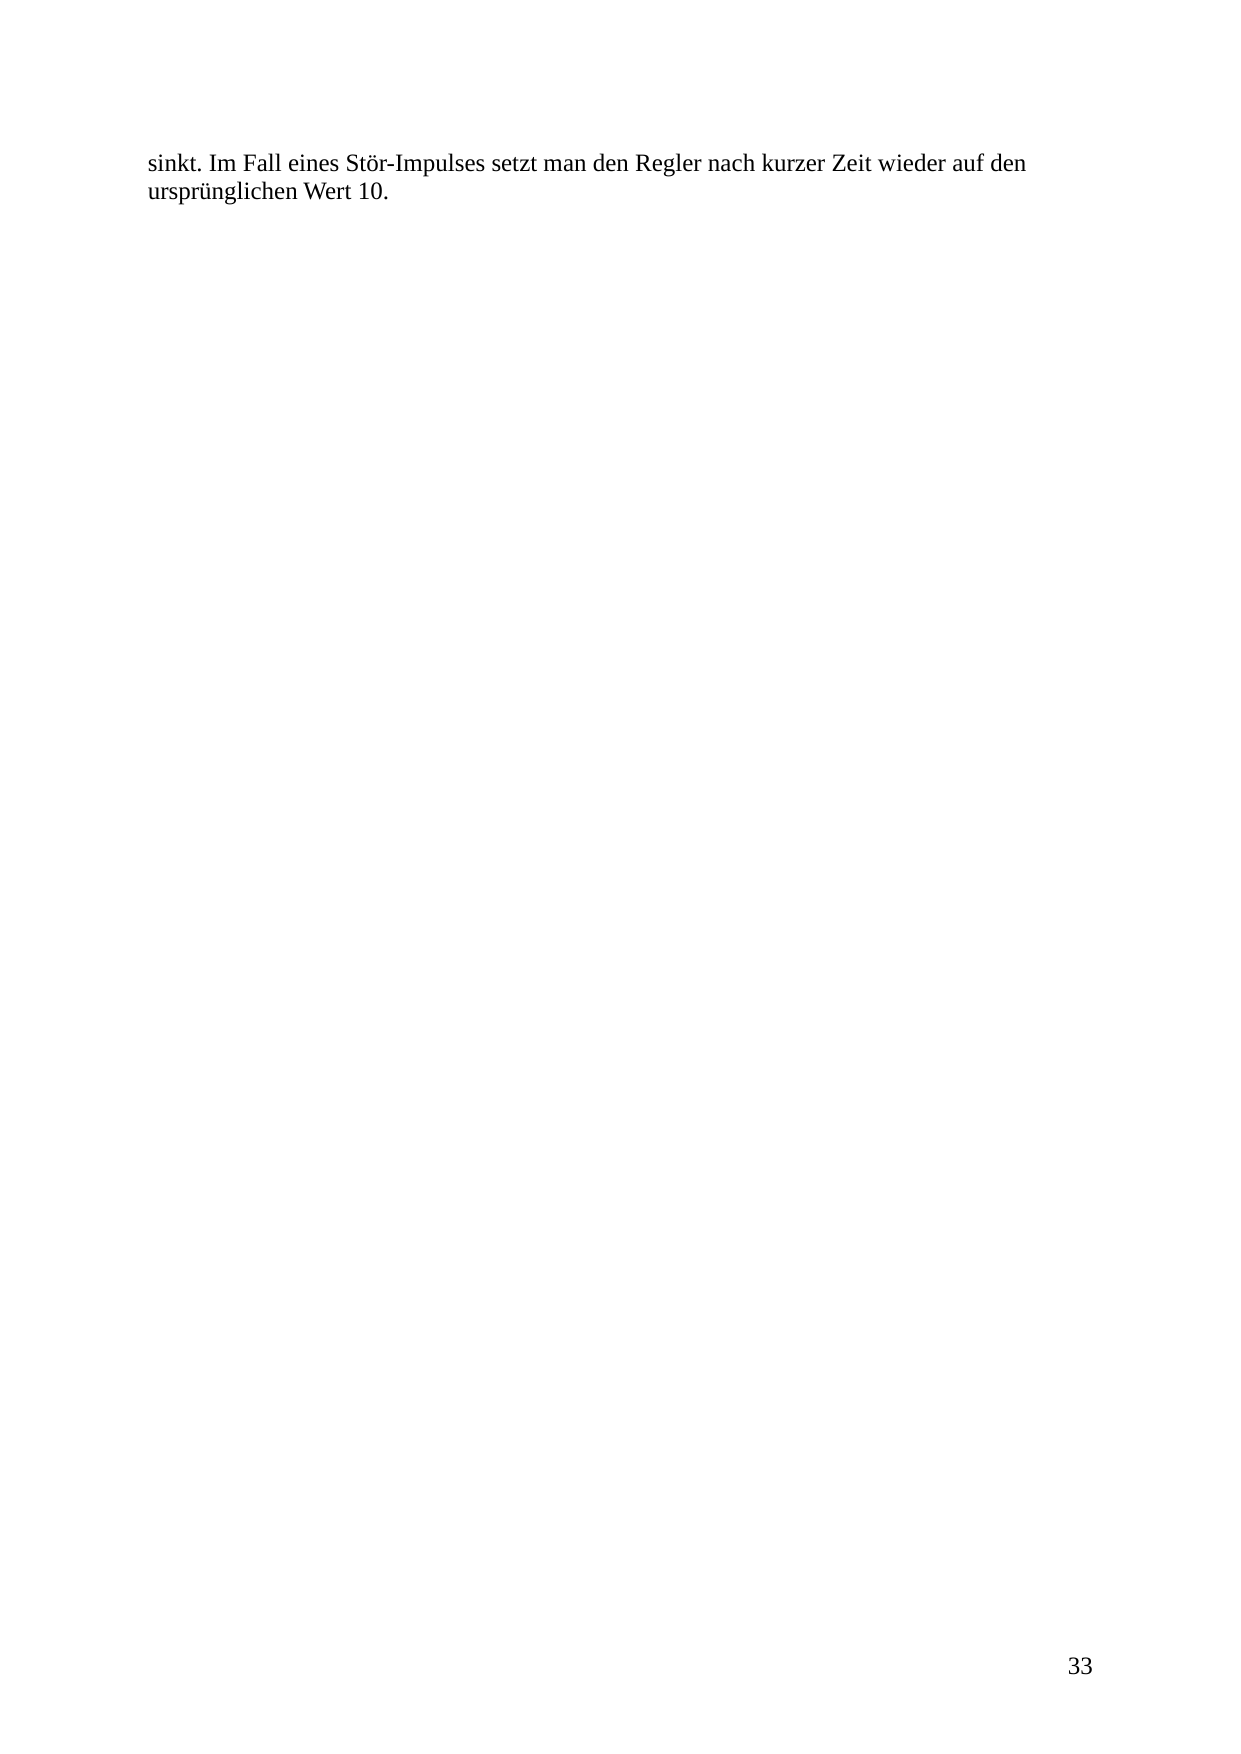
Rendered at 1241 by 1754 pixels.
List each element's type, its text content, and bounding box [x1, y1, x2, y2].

text sinkt. Im Fall eines Stör-Impulses setzt man den Regler nach kurzer Zeit wieder auf den ursprünglichen Wert 10. [148, 148, 1093, 205]
